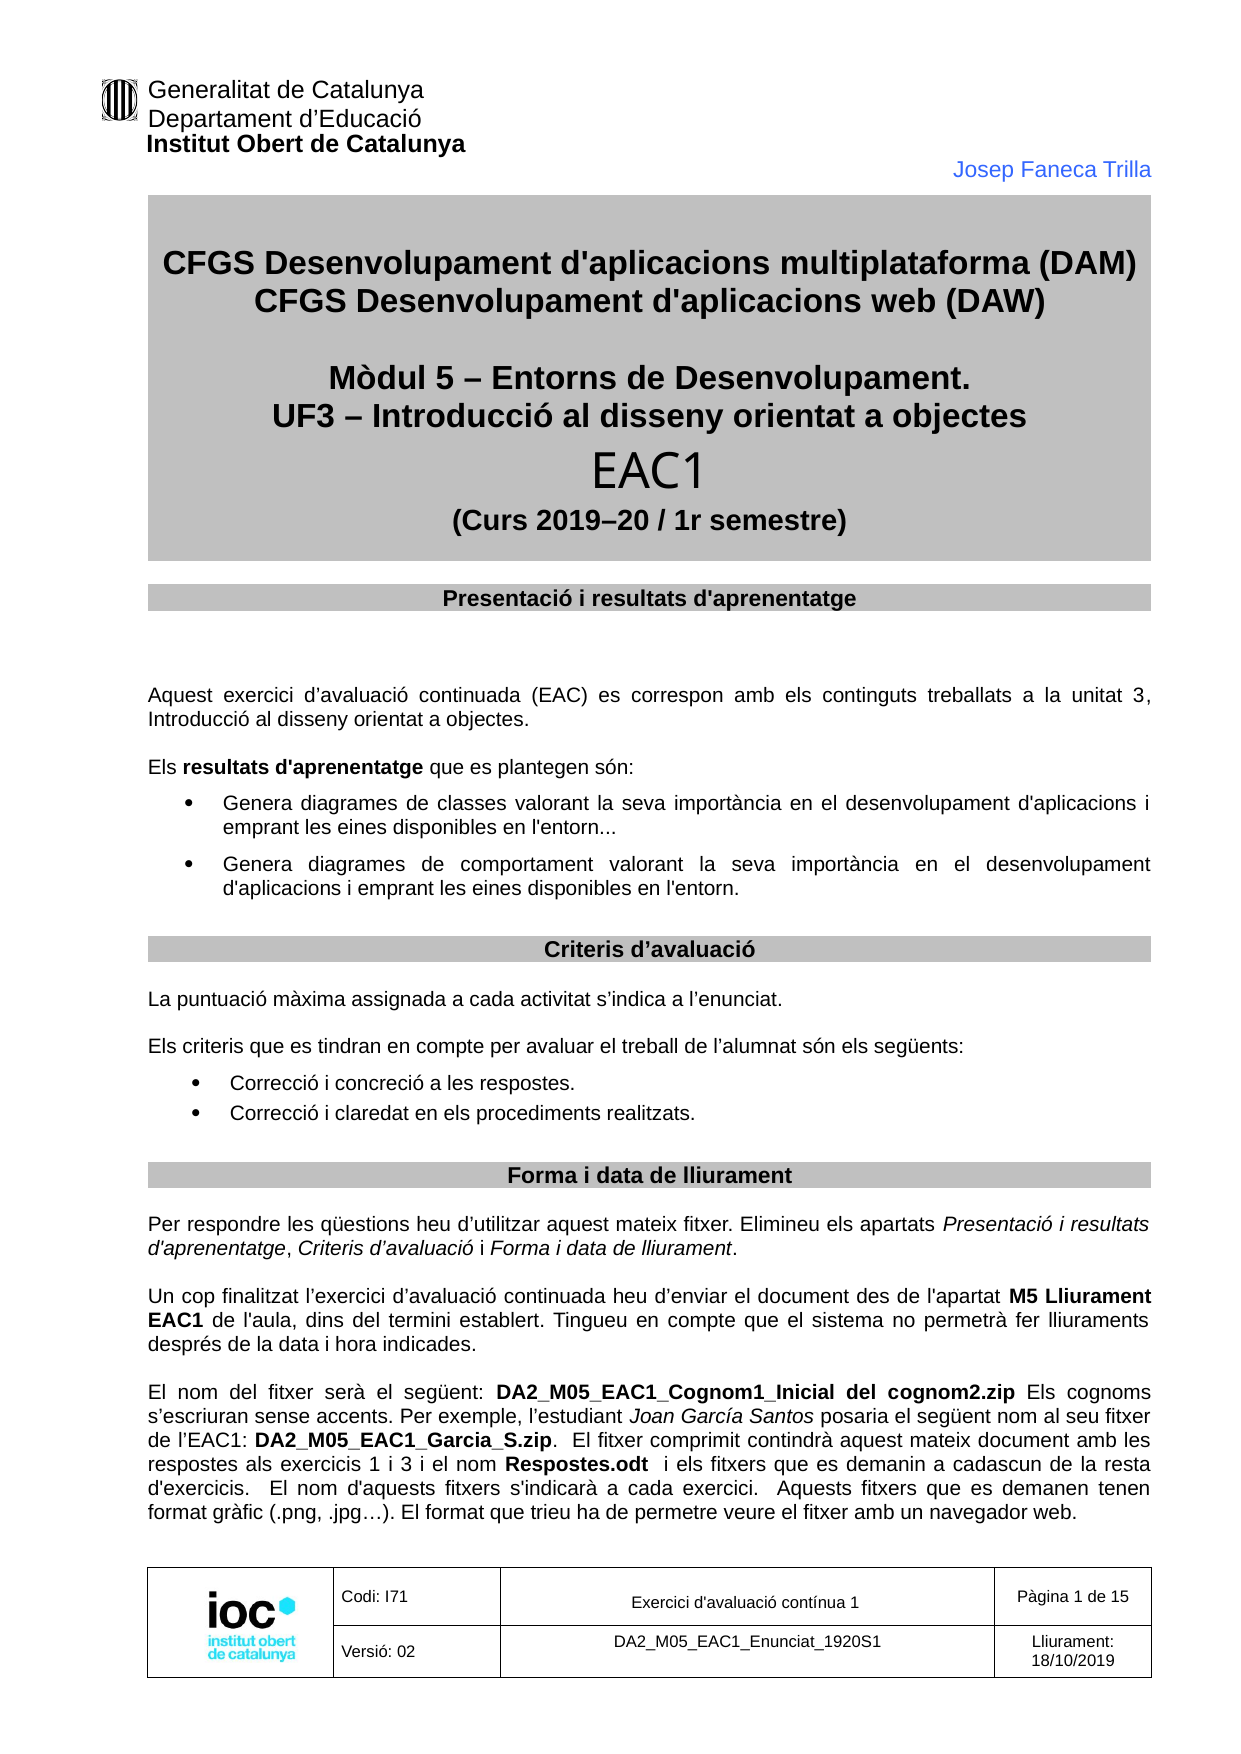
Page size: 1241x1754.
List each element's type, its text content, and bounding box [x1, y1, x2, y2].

text (Curs 2019–20 / 1r semestre) [148, 503, 1151, 537]
list Correcció i claredat en els procediments realitzats. [192, 1101, 1151, 1125]
text Per respondre les qüestions heu d’utilitzar aquest mateix fitxer. Elimineu els apartats Presentació i resultats d'aprenentatge, Criteris d’avaluació i Forma i data de lliurament. [148, 1212, 1151, 1260]
text Un cop finalitzat l’exercici d’avaluació continuada heu d’enviar el document des de l'apartat M5 Lliurament EAC1 de l'aula, dins del termini establert. Tingueu en compte que el sistema no permetrà fer lliuraments després de la data i hora indicades. [148, 1284, 1151, 1356]
text Presentació i resultats d'aprenentatge [148, 584, 1151, 611]
picture [195, 1577, 309, 1673]
subtitle Mòdul 5 – Entorns de Desenvolupament. [148, 358, 1151, 397]
subtitle UF3 – Introducció al disseny orientat a objectes [148, 397, 1151, 435]
text La puntuació màxima assignada a cada activitat s’indica a l’enunciat. [148, 986, 1151, 1010]
text Els criteris que es tindran en compte per avaluar el treball de l’alumnat són els següents: [148, 1034, 1151, 1058]
text CFGS Desenvolupament d'aplicacions web (DAW) [148, 281, 1151, 320]
text CFGS Desenvolupament d'aplicacions multiplataforma (DAM) [148, 243, 1151, 281]
text El nom del fitxer serà el següent: DA2_M05_EAC1_Cognom1_Inicial del cognom2.zip Els cognoms s’escriuran sense accents. Per exemple, l’estudiant Joan García Santos posaria el següent nom al seu fitxer de l’EAC1: DA2_M05_EAC1_Garcia_S.zip. El fitxer comprimit contindrà aquest mateix document amb les respostes als exercicis 1 i 3 i el nom Respostes.odt i els fitxers que es demanin a cadascun de la resta d'exercicis. El nom d'aquests fitxers s'indicarà a cada exercici. Aquests fitxers que es demanen tenen format gràfic (.png, .jpg…). El format que trieu ha de permetre veure el fitxer amb un navegador web. [148, 1380, 1151, 1523]
list Genera diagrames de classes valorant la seva importància en el desenvolupament d'aplicacions i emprant les eines disponibles en l'entorn... [185, 791, 1151, 839]
text Els resultats d'aprenentatge que es plantegen són: [148, 755, 1151, 779]
list Correcció i concreció a les respostes. [192, 1071, 1151, 1095]
text EAC1 [148, 435, 1151, 503]
text Forma i data de lliurament [148, 1162, 1151, 1188]
text Aquest exercici d’avaluació continuada (EAC) es correspon amb els continguts treballats a la unitat 3, Introducció al disseny orientat a objectes. [148, 683, 1151, 731]
text Criteris d’avaluació [148, 936, 1151, 962]
list Genera diagrames de comportament valorant la seva importància en el desenvolupament d'aplicacions i emprant les eines disponibles en l'entorn. [185, 852, 1151, 900]
